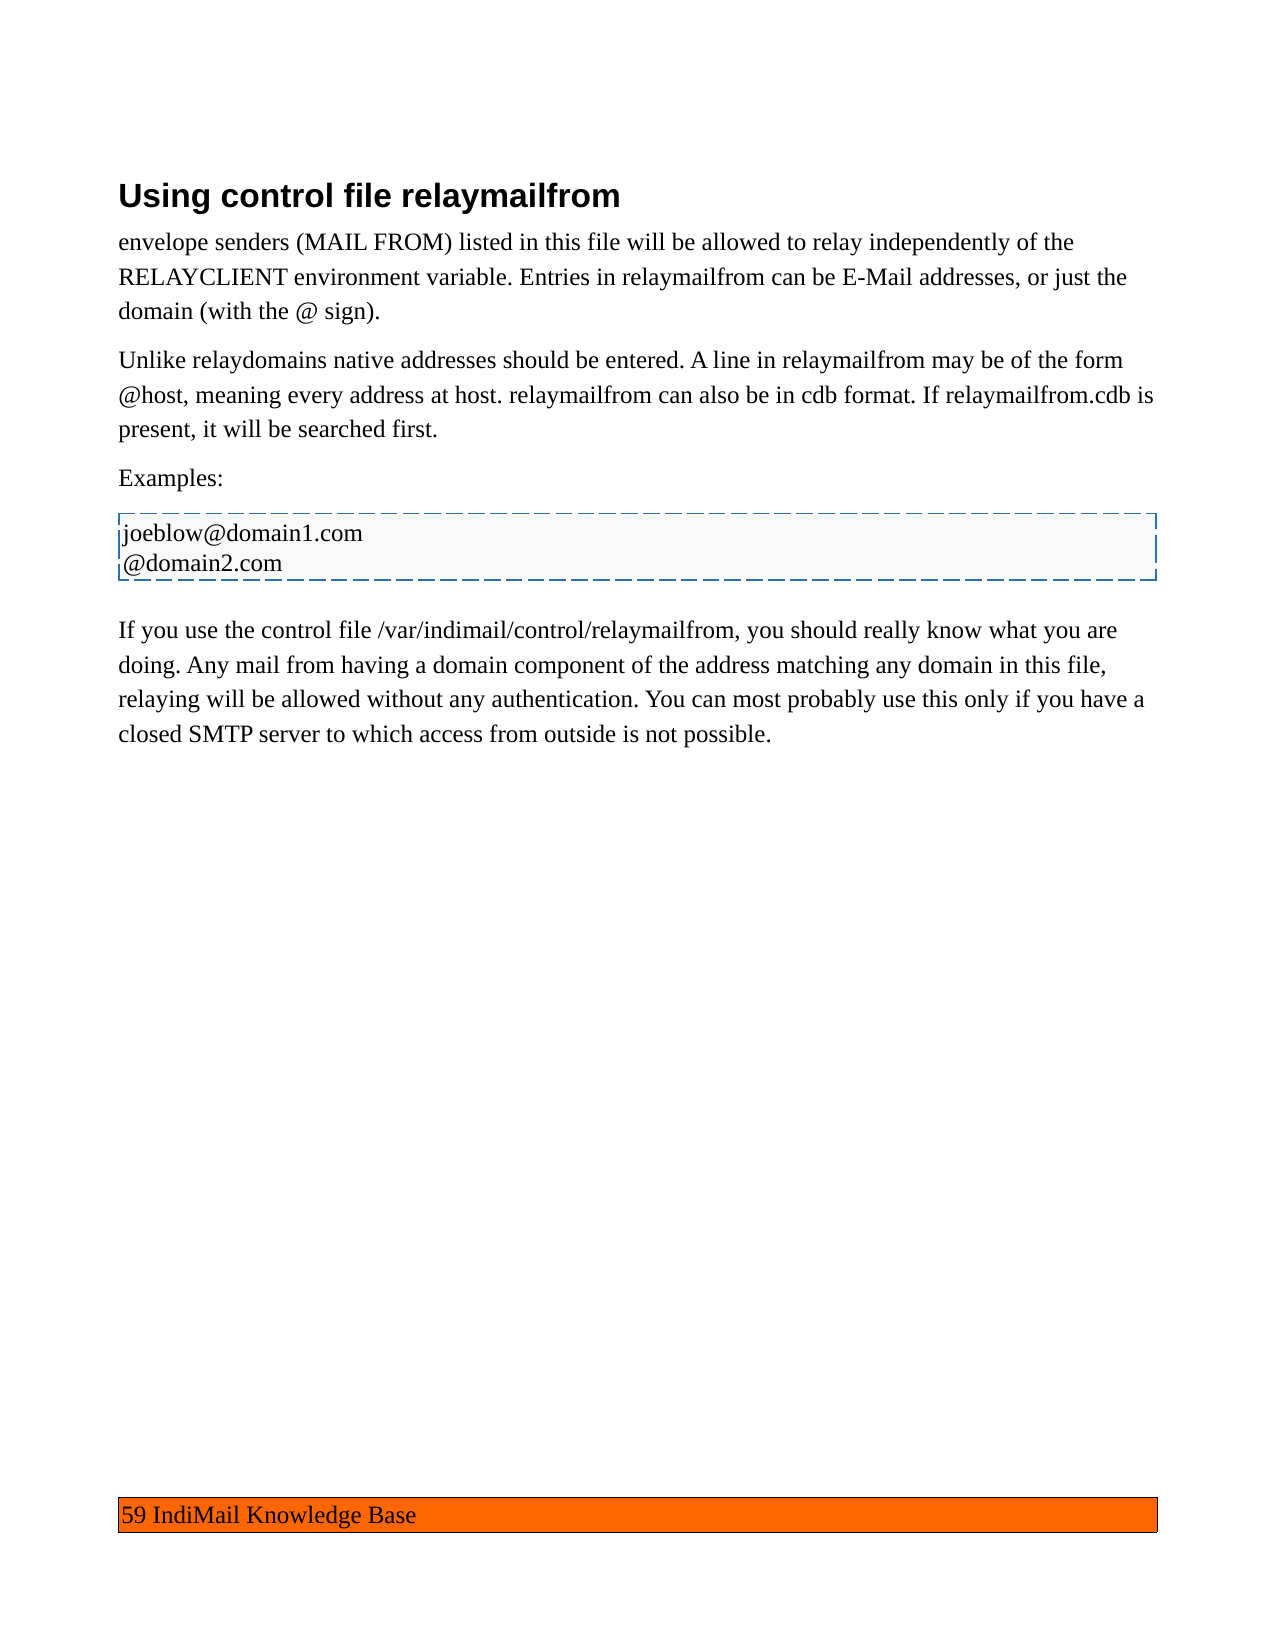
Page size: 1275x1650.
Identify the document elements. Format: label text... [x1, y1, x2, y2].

text @domain2.com [118, 542, 1157, 581]
text If you use the control file /var/indimail/control/relaymailfrom, you should really know what you are doing. Any mail from having a domain component of the address matching any domain in this file, relaying will be allowed without any authentication. You can most probably use this only if you have a closed SMTP server to which access from outside is not possible. [118, 615, 1157, 748]
text Examples: [118, 463, 1157, 492]
subtitle Using control file relaymailfrom [118, 176, 1157, 215]
text envelope senders (MAIL FROM) listed in this file will be allowed to relay independently of the RELAYCLIENT environment variable. Entries in relaymailfrom can be E-Mail addresses, or just the domain (with the @ sign). [118, 227, 1157, 325]
text joeblow@domain1.com [118, 513, 1157, 542]
text Unlike relaydomains native addresses should be entered. A line in relaymailfrom may be of the form @host, meaning every address at host. relaymailfrom can also be in cdb format. If relaymailfrom.cdb is present, it will be searched first. [118, 346, 1157, 443]
